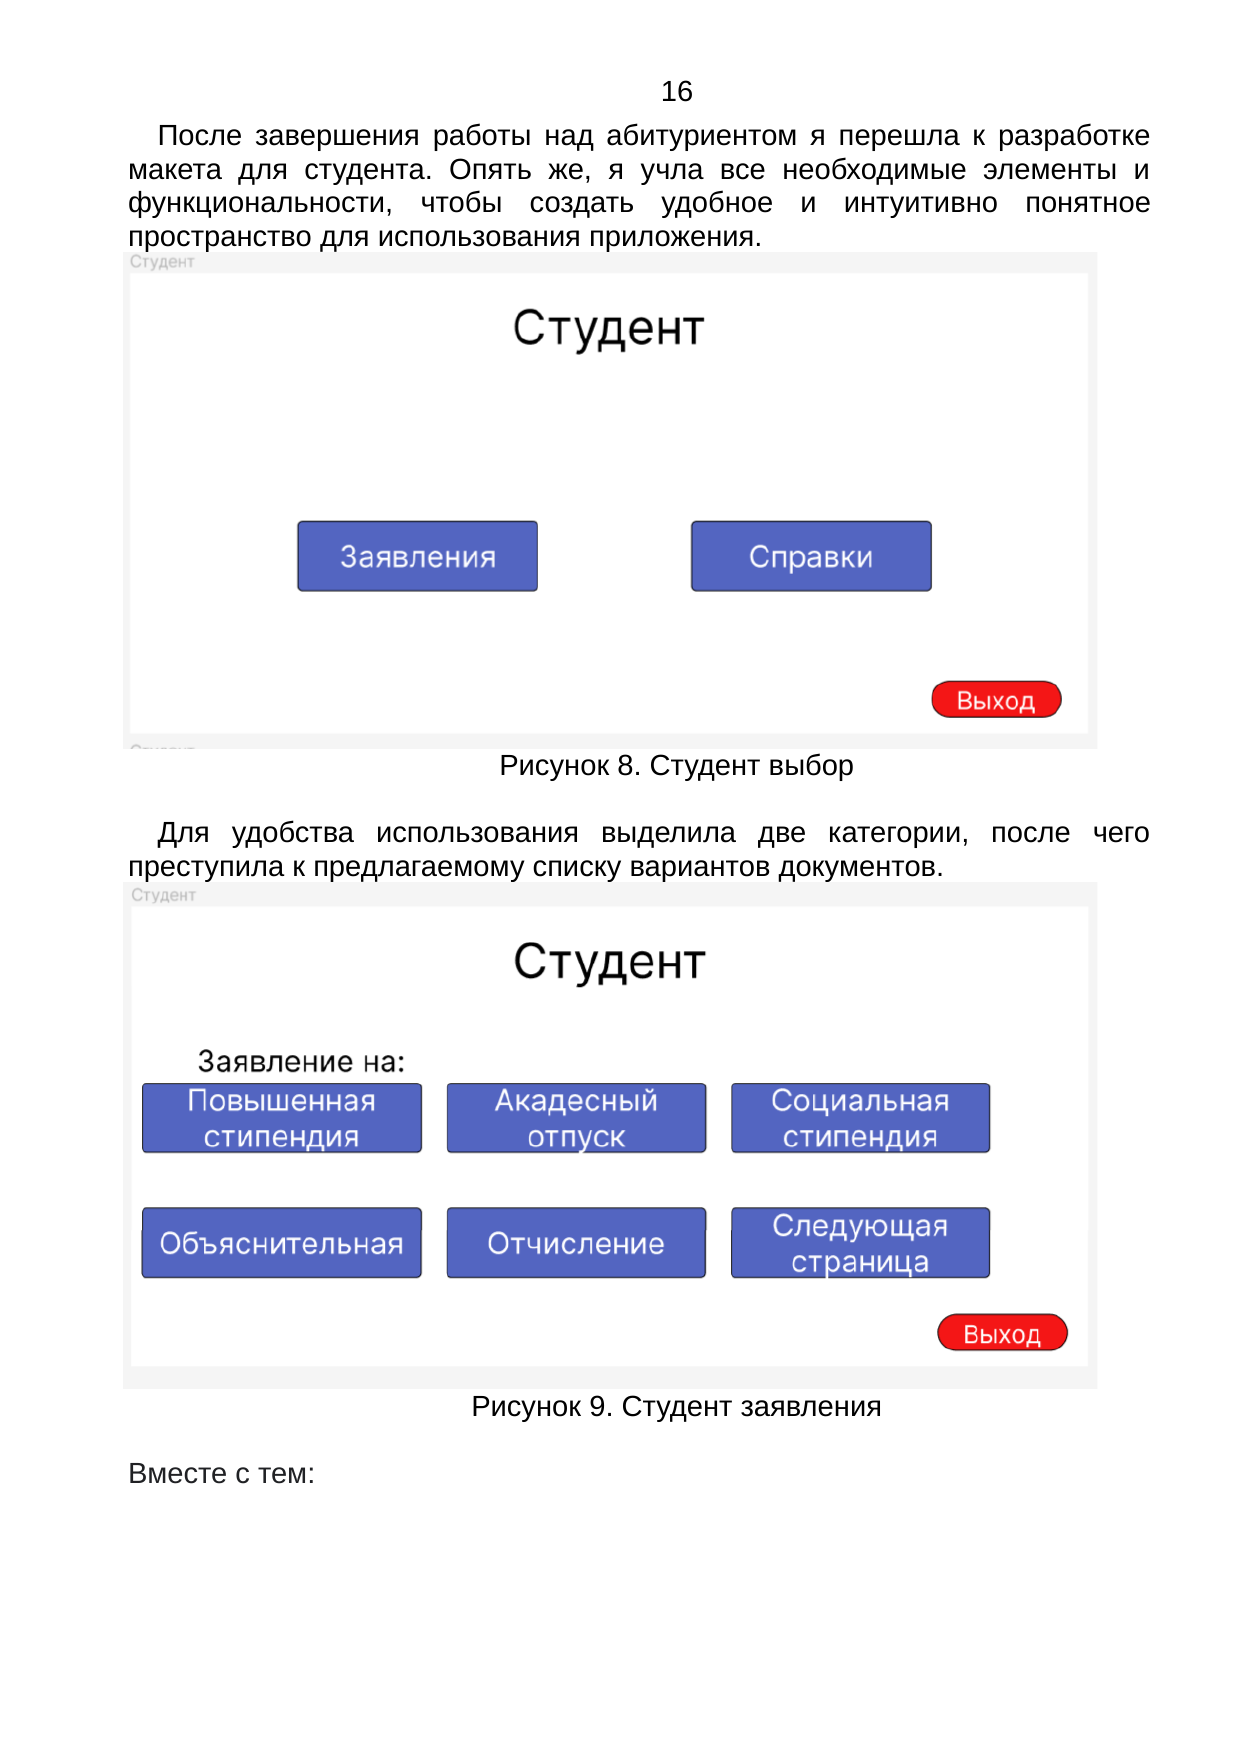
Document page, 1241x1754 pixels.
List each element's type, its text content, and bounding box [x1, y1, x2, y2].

text После завершения работы над абитуриентом я перешла к разработке макета для студента. Опять же, я учла все необходимые элементы и функциональности, чтобы создать удобное и интуитивно понятное пространство для использования приложения. [128, 118, 1152, 252]
text Рисунок 9. Студент заявления [128, 1389, 1152, 1423]
picture [123, 252, 1098, 749]
text Рисунок 8. Студент выбор [128, 748, 1152, 782]
text Для удобства использования выделила две категории, после чего преступила к предлагаемому списку вариантов документов. [128, 815, 1152, 882]
picture [123, 882, 1098, 1389]
text Вместе с тем: [128, 1456, 1152, 1490]
